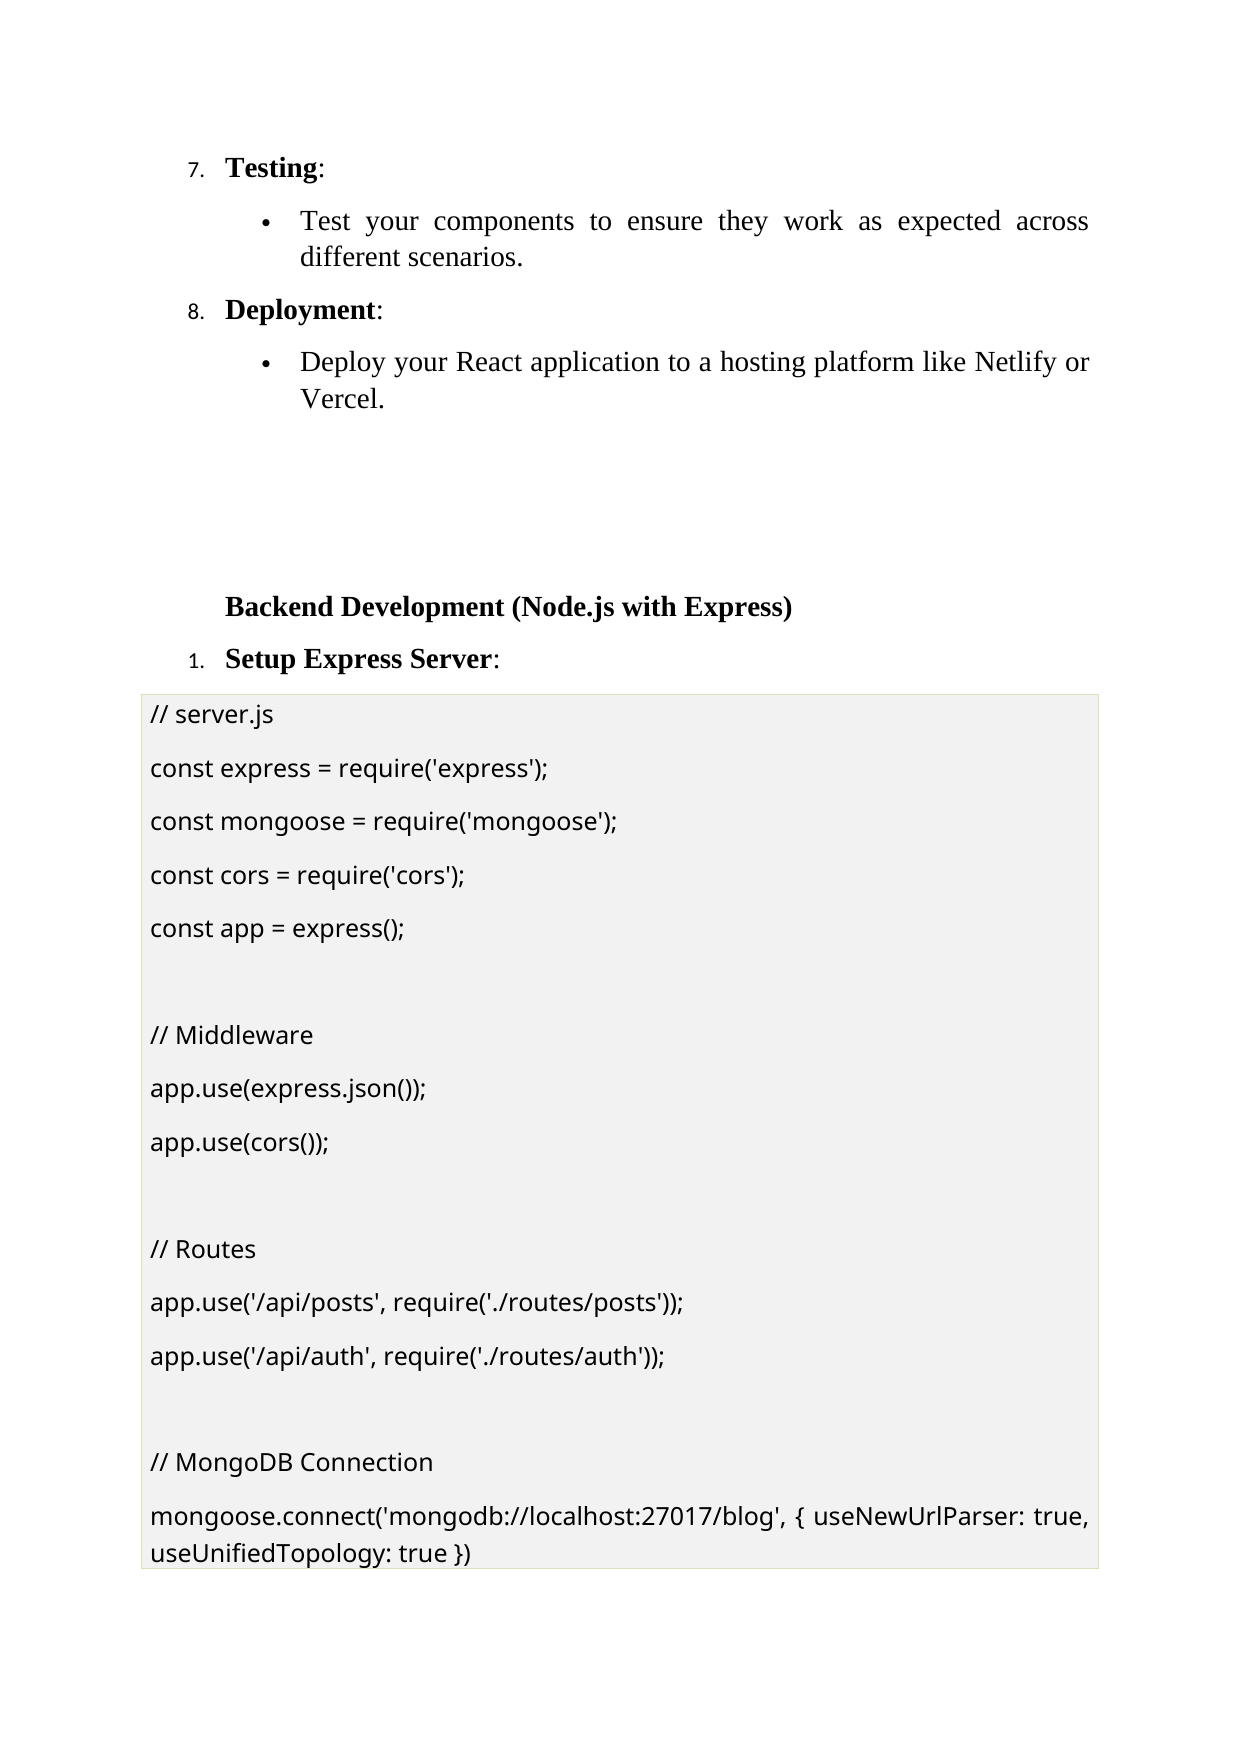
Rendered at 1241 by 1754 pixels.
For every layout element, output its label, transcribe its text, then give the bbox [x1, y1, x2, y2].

text Backend Development (Node.js with Express) [150, 589, 1090, 623]
list Deployment: [187, 292, 1090, 325]
text // server.js [142, 695, 1098, 731]
text app.use(express.json()); [142, 1068, 1098, 1105]
text mongoose.connect('mongodb://localhost:27017/blog', { useNewUrlParser: true, useUnifiedTopology: true }) [142, 1495, 1098, 1568]
list Test your components to ensure they work as expected across different scenarios. [262, 203, 1090, 272]
text const app = express(); [142, 908, 1098, 945]
text const express = require('express'); [142, 747, 1098, 784]
text // Middleware [142, 1014, 1098, 1052]
text app.use('/api/auth', require('./routes/auth')); [142, 1335, 1098, 1372]
list Setup Express Server: [187, 641, 1090, 674]
list Deploy your React application to a hosting platform like Netlify or Vercel. [262, 344, 1090, 414]
text app.use(cors()); [142, 1121, 1098, 1158]
list Testing: [187, 150, 1090, 183]
text const cors = require('cors'); [142, 854, 1098, 891]
text // MongoDB Connection [142, 1442, 1098, 1479]
text app.use('/api/posts', require('./routes/posts')); [142, 1282, 1098, 1319]
text // Routes [142, 1228, 1098, 1265]
text const mongoose = require('mongoose'); [142, 801, 1098, 838]
